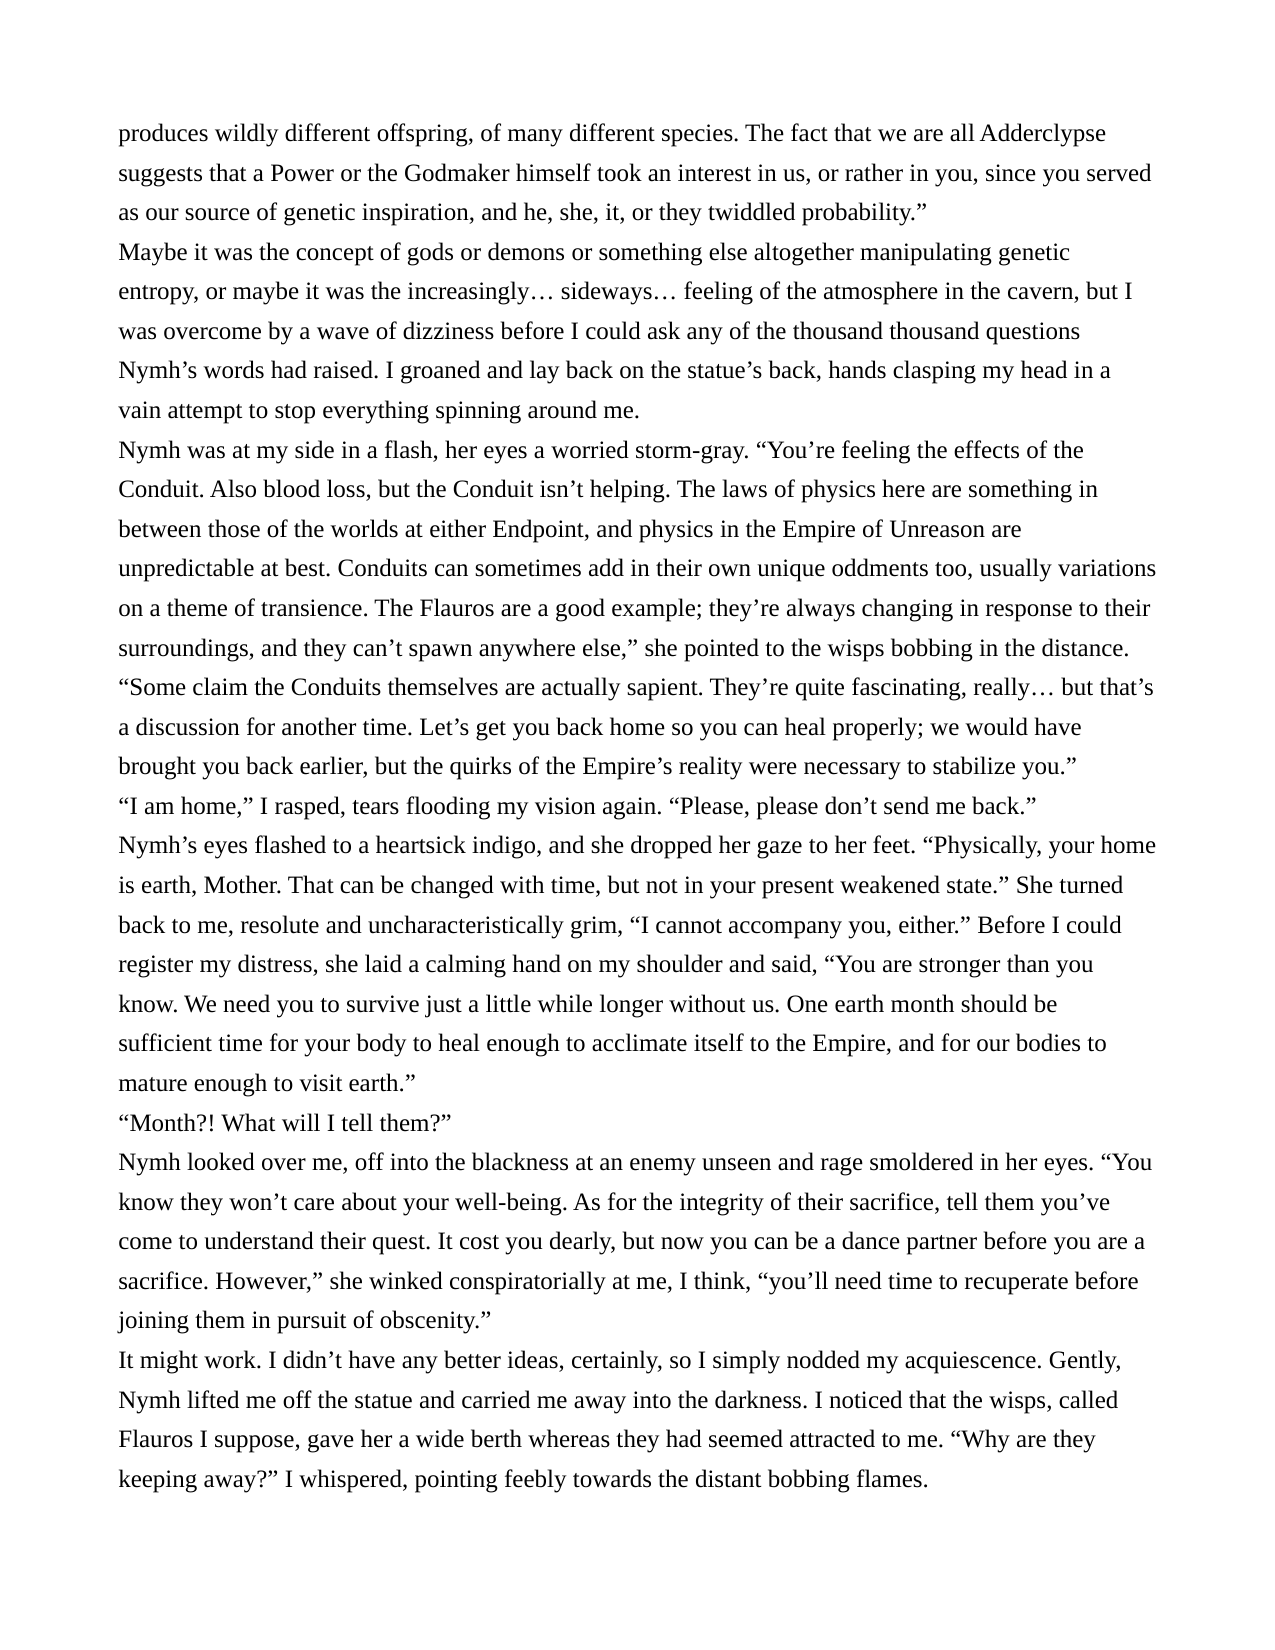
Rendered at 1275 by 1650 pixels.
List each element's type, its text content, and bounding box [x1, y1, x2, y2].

text “Month?! What will I tell them?” [118, 1108, 1157, 1136]
text It might work. I didn’t have any better ideas, certainly, so I simply nodded my acquiescence. Gently, Nymh lifted me off the statue and carried me away into the darkness. I noticed that the wisps, called Flauros I suppose, gave her a wide berth whereas they had seemed attracted to me. “Why are they keeping away?” I whispered, pointing feebly towards the distant bobbing flames. [118, 1345, 1157, 1493]
text “I am home,” I rasped, tears flooding my vision again. “Please, please don’t send me back.” [118, 791, 1157, 820]
text Nymh was at my side in a flash, her eyes a worried storm-gray. “You’re feeling the effects of the Conduit. Also blood loss, but the Conduit isn’t helping. The laws of physics here are something in between those of the worlds at either Endpoint, and physics in the Empire of Unreason are unpredictable at best. Conduits can sometimes add in their own unique oddments too, usually variations on a theme of transience. The Flauros are a good example; they’re always changing in response to their surroundings, and they can’t spawn anywhere else,” she pointed to the wisps bobbing in the distance. “Some claim the Conduits themselves are actually sapient. They’re quite fascinating, really… but that’s a discussion for another time. Let’s get you back home so you can heal properly; we would have brought you back earlier, but the quirks of the Empire’s reality were necessary to stabilize you.” [118, 435, 1157, 780]
text Nymh looked over me, off into the blackness at an enemy unseen and rage smoldered in her eyes. “You know they won’t care about your well-being. As for the integrity of their sacrifice, tell them you’ve come to understand their quest. It cost you dearly, but now you can be a dance partner before you are a sacrifice. However,” she winked conspiratorially at me, I think, “you’ll need time to recuperate before joining them in pursuit of obscenity.” [118, 1147, 1157, 1334]
text Maybe it was the concept of gods or demons or something else altogether manipulating genetic entropy, or maybe it was the increasingly… sideways… feeling of the atmosphere in the cavern, but I was overcome by a wave of dizziness before I could ask any of the thousand thousand questions Nymh’s words had raised. I groaned and lay back on the statue’s back, hands clasping my head in a vain attempt to stop everything spinning around me. [118, 237, 1157, 424]
text produces wildly different offspring, of many different species. The fact that we are all Adderclypse suggests that a Power or the Godmaker himself took an interest in us, or rather in you, since you served as our source of genetic inspiration, and he, she, it, or they twiddled probability.” [118, 118, 1157, 226]
text Nymh’s eyes flashed to a heartsick indigo, and she dropped her gaze to her feet. “Physically, your home is earth, Mother. That can be changed with time, but not in your present weakened state.” She turned back to me, resolute and uncharacteristically grim, “I cannot accompany you, either.” Before I could register my distress, she laid a calming hand on my shoulder and said, “You are stronger than you know. We need you to survive just a little while longer without us. One earth month should be sufficient time for your body to heal enough to acclimate itself to the Empire, and for our bodies to mature enough to visit earth.” [118, 831, 1157, 1097]
